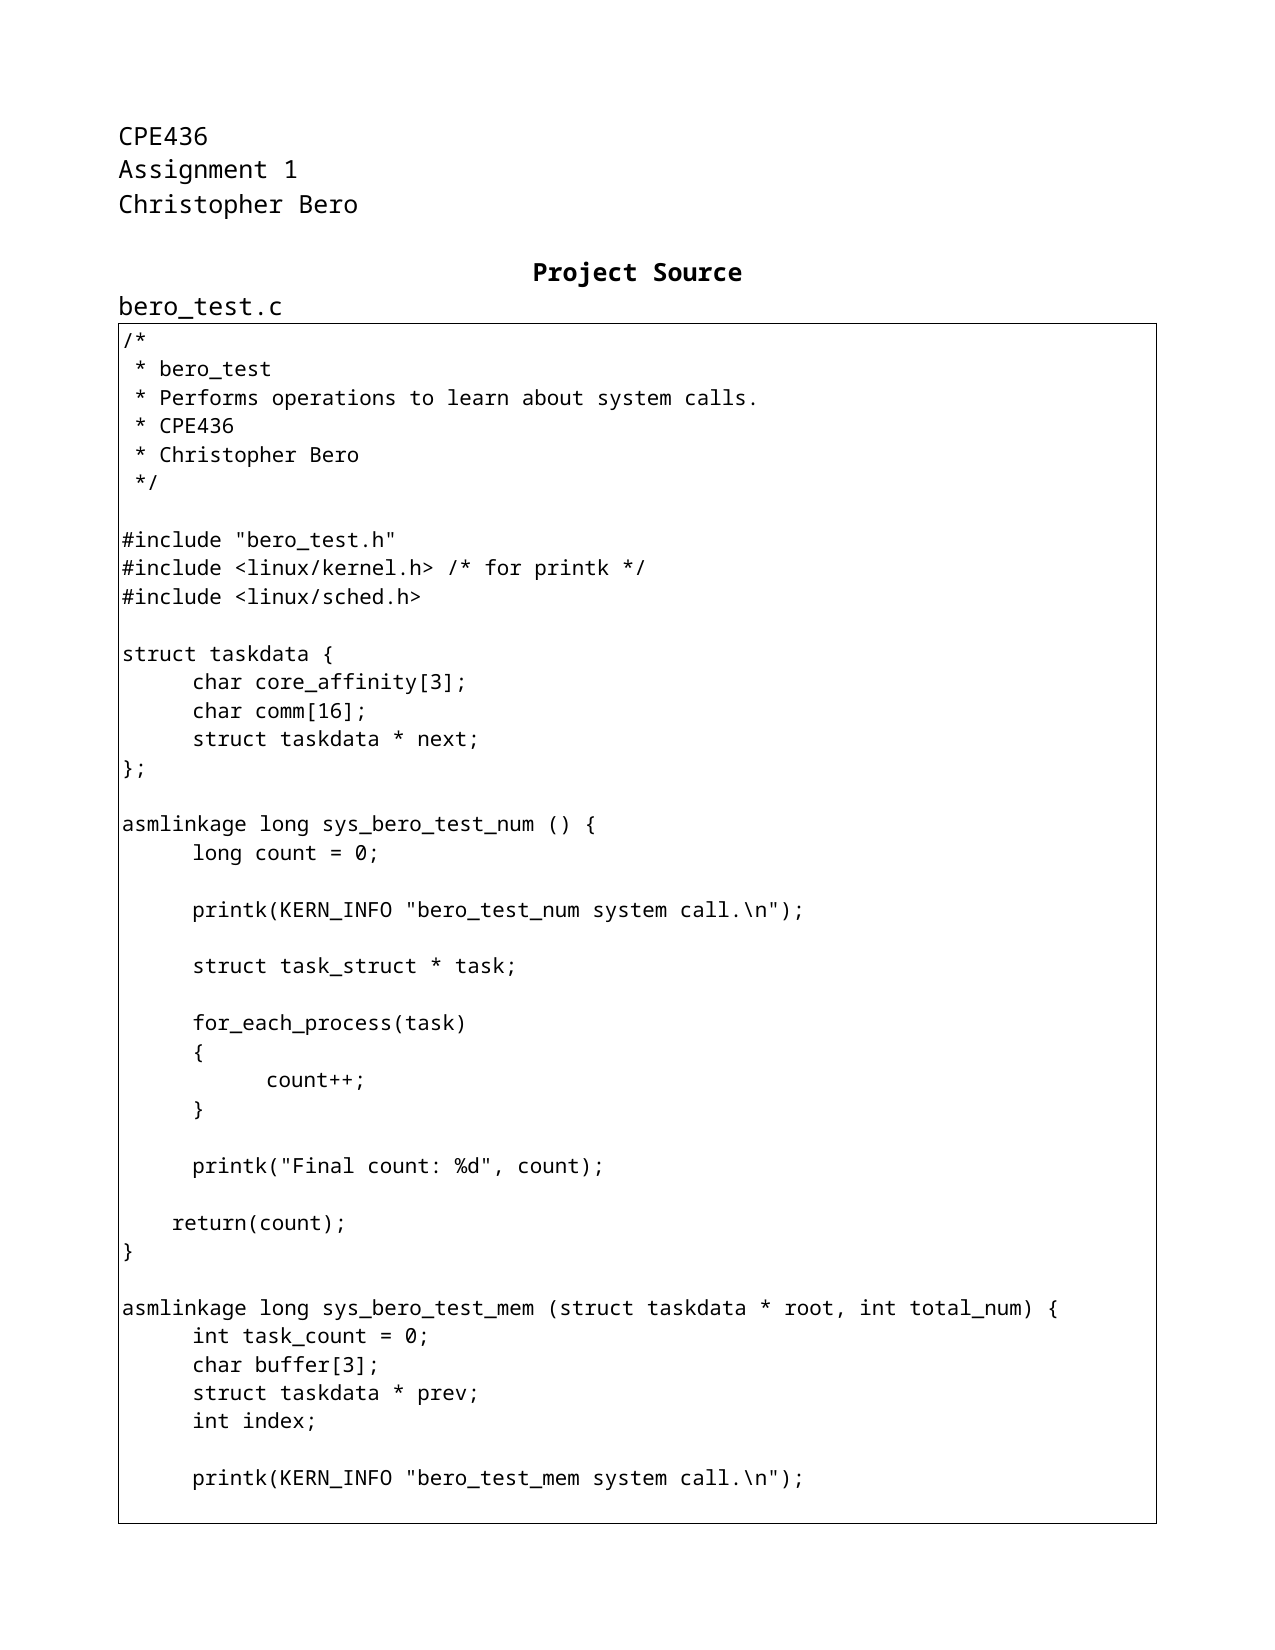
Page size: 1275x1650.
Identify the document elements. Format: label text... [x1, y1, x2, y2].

text long count = 0; [119, 834, 1156, 866]
text * CPE436 [119, 408, 1156, 436]
text #include "bero_test.h" [119, 522, 1156, 550]
text count++; [119, 1062, 1156, 1090]
text CPE436 [118, 118, 1157, 152]
text } [119, 1090, 1156, 1122]
text */ [119, 465, 1156, 497]
text Christopher Bero [118, 186, 1157, 220]
text for_each_process(task) [119, 1005, 1156, 1033]
text char core_affinity[3]; [119, 664, 1156, 692]
text struct taskdata * next; [119, 721, 1156, 749]
text printk("Final count: %d", count); [119, 1147, 1156, 1179]
text printk(KERN_INFO "bero_test_num system call.\n"); [119, 891, 1156, 923]
text } [119, 1232, 1156, 1264]
text asmlinkage long sys_bero_test_mem (struct taskdata * root, int total_num) { [119, 1289, 1156, 1318]
text }; [119, 749, 1156, 781]
text * Performs operations to learn about system calls. [119, 379, 1156, 408]
text struct task_struct * task; [119, 948, 1156, 980]
text struct taskdata * prev; [119, 1375, 1156, 1403]
text #include <linux/sched.h> [119, 578, 1156, 610]
text bero_test.c [118, 288, 1157, 322]
text int task_count = 0; [119, 1318, 1156, 1346]
text printk(KERN_INFO "bero_test_mem system call.\n"); [119, 1460, 1156, 1492]
text asmlinkage long sys_bero_test_num () { [119, 806, 1156, 834]
text * bero_test [119, 351, 1156, 379]
text struct taskdata { [119, 635, 1156, 664]
text int index; [119, 1403, 1156, 1435]
text { [119, 1033, 1156, 1062]
text * Christopher Bero [119, 436, 1156, 465]
text #include <linux/kernel.h> /* for printk */ [119, 550, 1156, 578]
text /* [119, 324, 1156, 351]
text char buffer[3]; [119, 1346, 1156, 1375]
text Project Source [118, 254, 1157, 288]
text char comm[16]; [119, 692, 1156, 721]
text Assignment 1 [118, 152, 1157, 186]
text return(count); [119, 1204, 1156, 1232]
